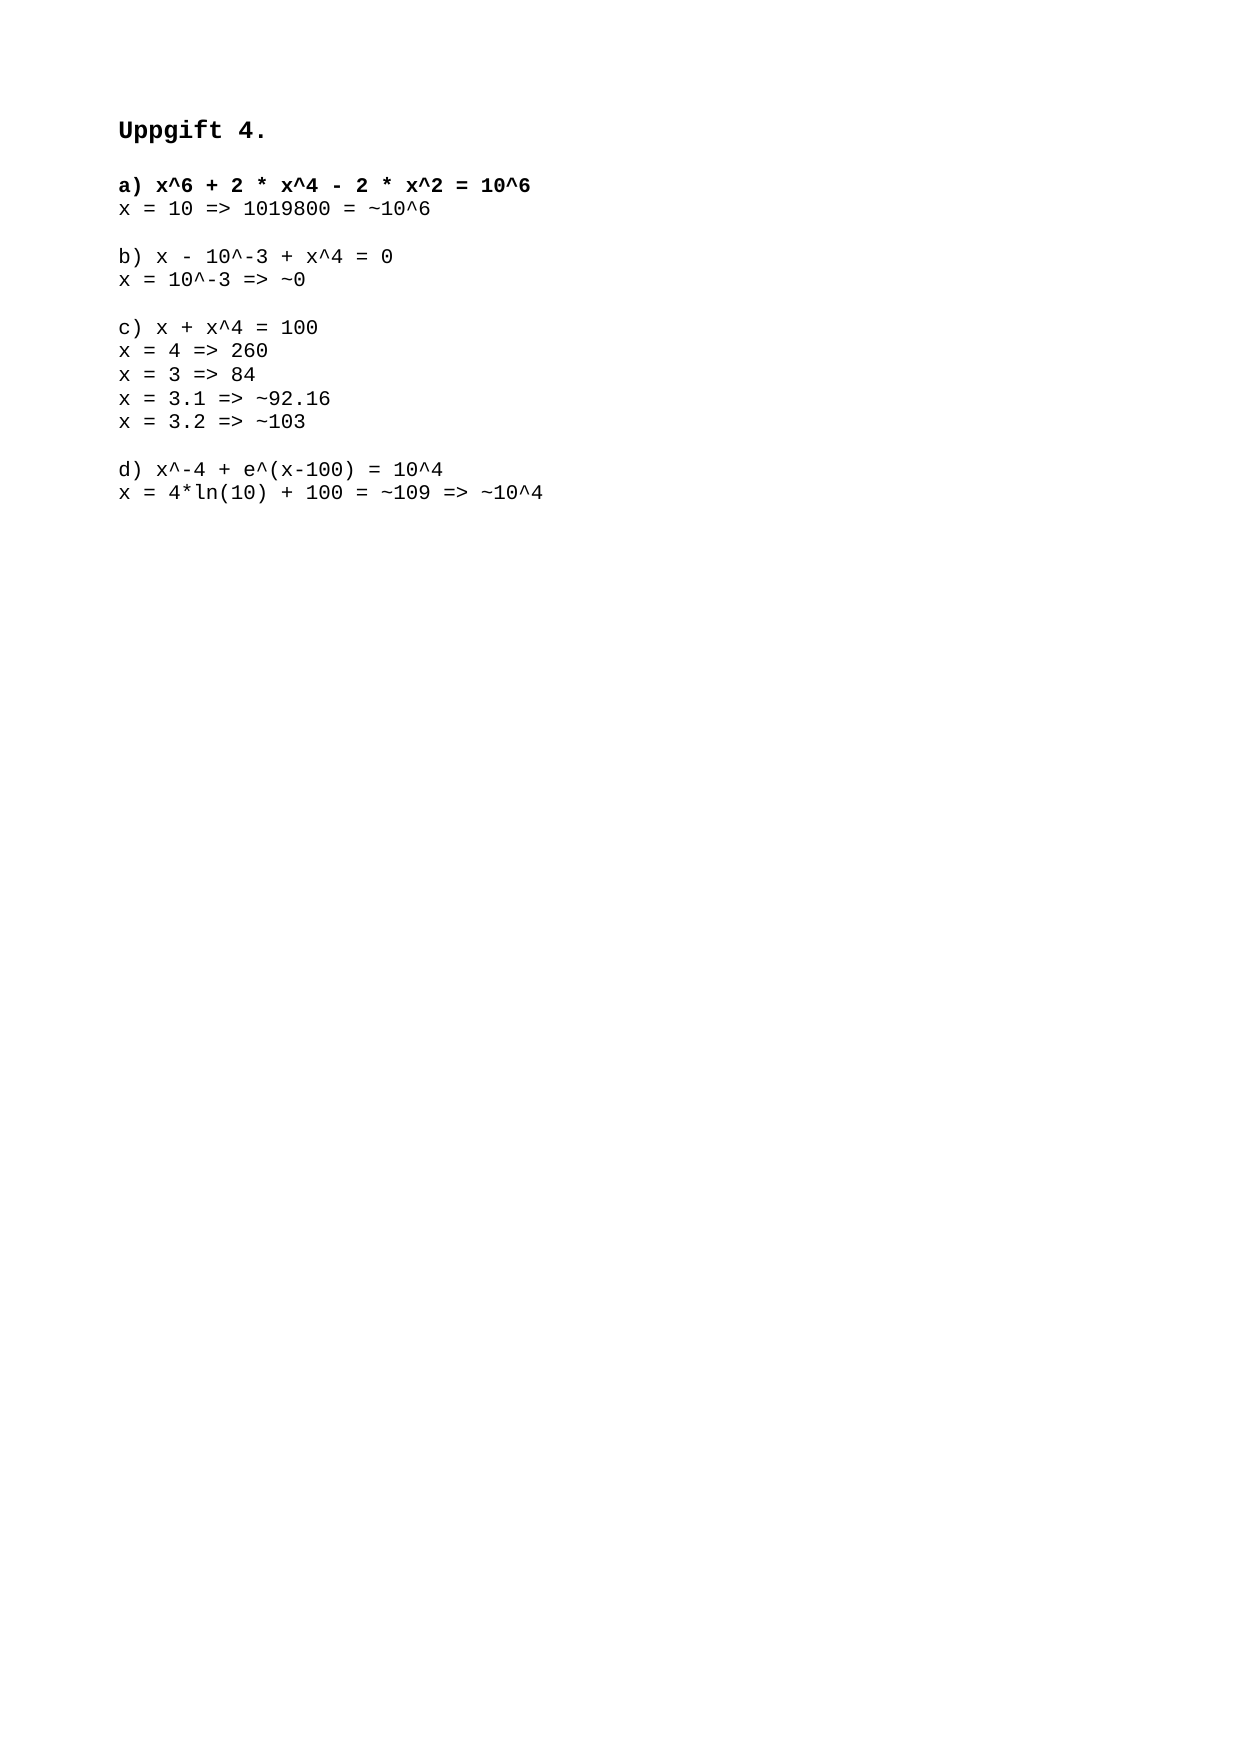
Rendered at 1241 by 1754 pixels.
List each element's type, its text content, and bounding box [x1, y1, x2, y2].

text c) x + x^4 = 100 [118, 317, 1122, 340]
text x = 3 => 84 [118, 364, 1122, 388]
text b) x - 10^-3 + x^4 = 0 [118, 246, 1122, 269]
text x = 10 => 1019800 = ~10^6 [118, 198, 1122, 222]
text x = 3.2 => ~103 [118, 411, 1122, 435]
text x = 10^-3 => ~0 [118, 269, 1122, 293]
text x = 3.1 => ~92.16 [118, 388, 1122, 411]
text x = 4*ln(10) + 100 = ~109 => ~10^4 [118, 482, 1122, 506]
text a) x^6 + 2 * x^4 - 2 * x^2 = 10^6 [118, 175, 1122, 198]
text x = 4 => 260 [118, 340, 1122, 364]
text d) x^-4 + e^(x-100) = 10^4 [118, 458, 1122, 482]
text Uppgift 4. [118, 118, 1122, 146]
